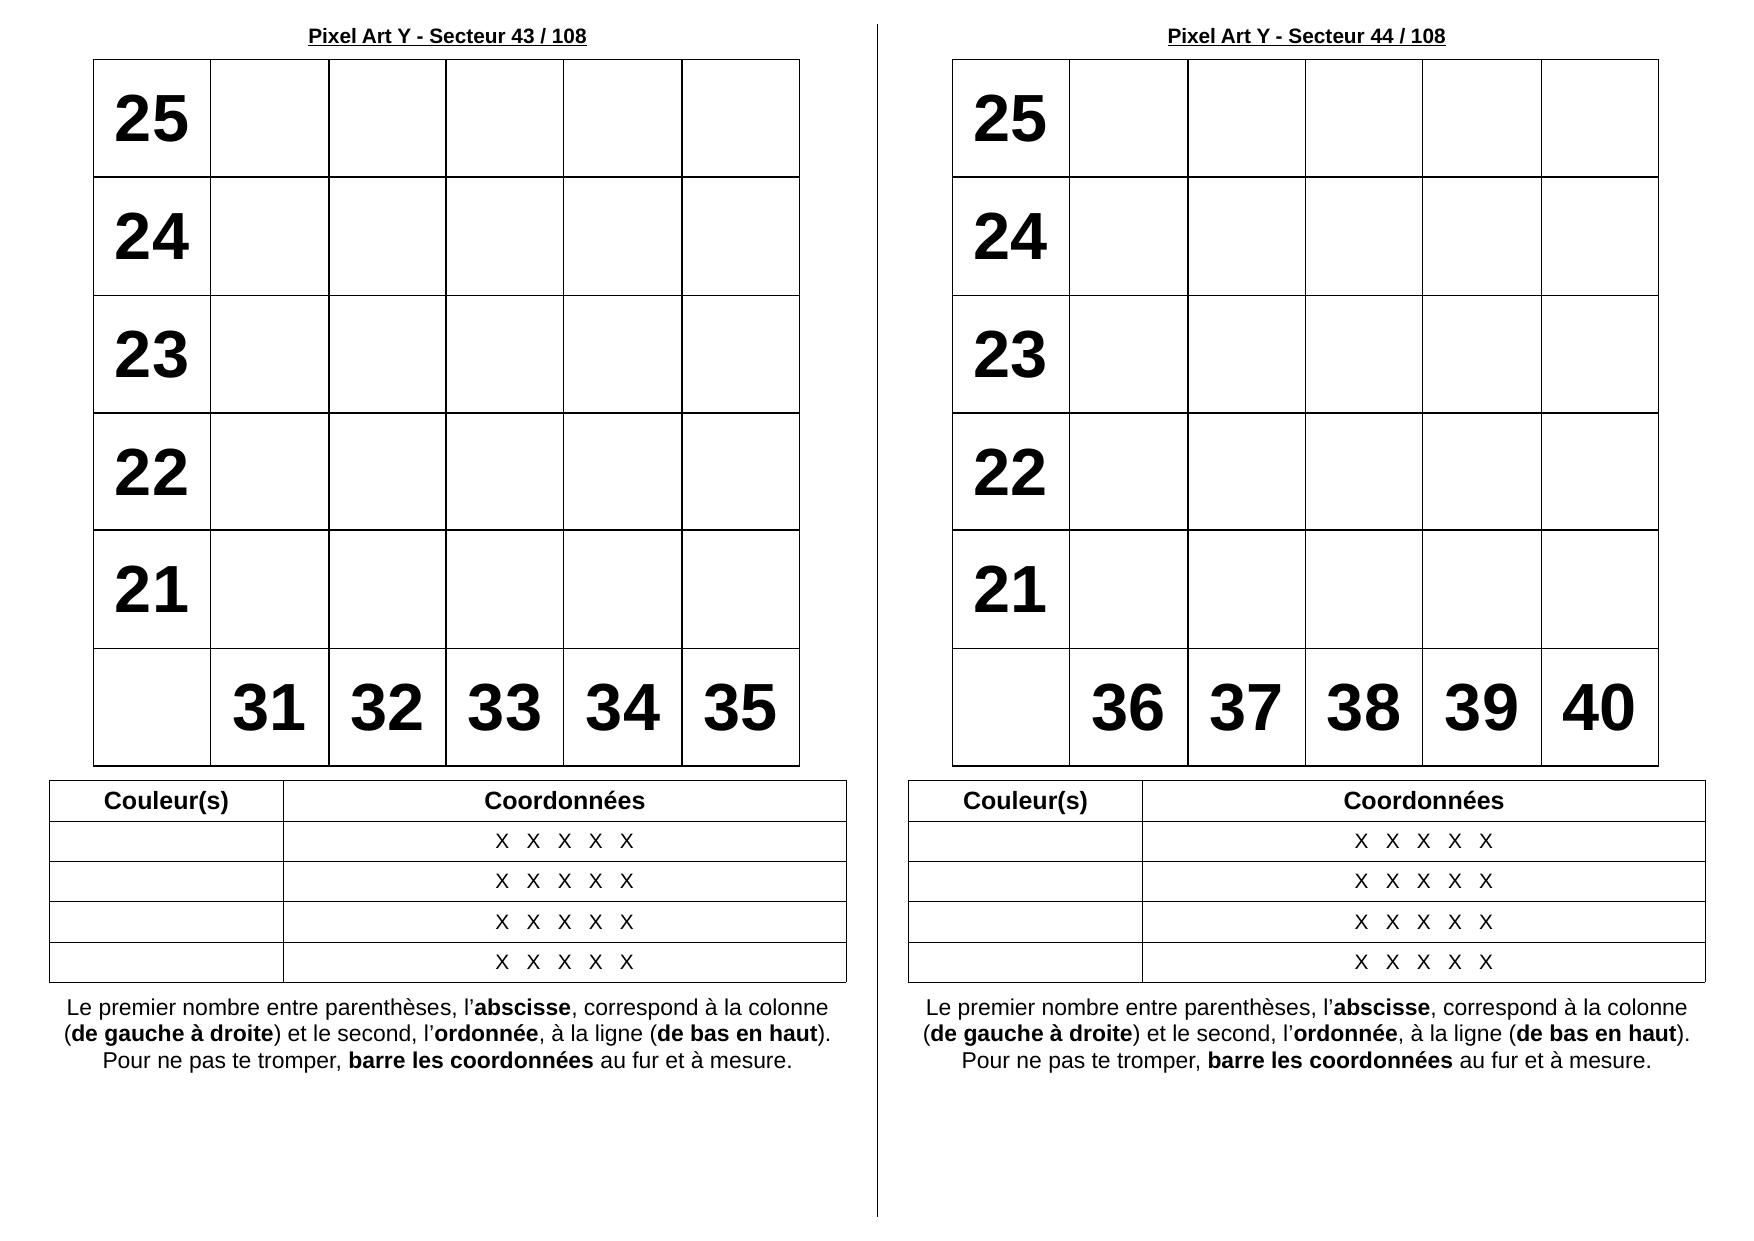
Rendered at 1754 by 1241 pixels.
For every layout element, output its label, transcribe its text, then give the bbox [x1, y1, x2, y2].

table_cell X X X X X [1143, 943, 1705, 982]
table_cell X X X X X [284, 822, 846, 861]
table_cell X X X X X [284, 902, 846, 942]
table_cell X X X X X [1143, 862, 1705, 901]
text (de gauche à droite) et le second, l’ordonnée, à la ligne (de bas en haut). [883, 1020, 1730, 1047]
text Pixel Art Y - Secteur 43 / 108 [24, 24, 871, 48]
table_cell X X X X X [1143, 902, 1705, 942]
table_cell X X X X X [284, 943, 846, 982]
text Pour ne pas te tromper, barre les coordonnées au fur et à mesure. [883, 1047, 1730, 1073]
table_cell X X X X X [1143, 822, 1705, 861]
table_cell X X X X X [284, 862, 846, 901]
table_cell [909, 822, 1142, 861]
table_cell [50, 902, 283, 942]
table_header Couleur(s) [909, 781, 1142, 821]
table_header Coordonnées [1143, 781, 1705, 821]
table_header Couleur(s) [50, 781, 283, 821]
text Le premier nombre entre parenthèses, l’abscisse, correspond à la colonne [883, 994, 1730, 1020]
text Pour ne pas te tromper, barre les coordonnées au fur et à mesure. [24, 1047, 871, 1073]
table_cell [909, 902, 1142, 942]
table_cell [909, 862, 1142, 901]
text Le premier nombre entre parenthèses, l’abscisse, correspond à la colonne [24, 994, 871, 1020]
table_cell [50, 862, 283, 901]
table_header Coordonnées [284, 781, 846, 821]
table_cell [909, 943, 1142, 982]
text Pixel Art Y - Secteur 44 / 108 [883, 24, 1730, 48]
table_cell [50, 822, 283, 861]
table_cell [50, 943, 283, 982]
text (de gauche à droite) et le second, l’ordonnée, à la ligne (de bas en haut). [24, 1020, 871, 1047]
